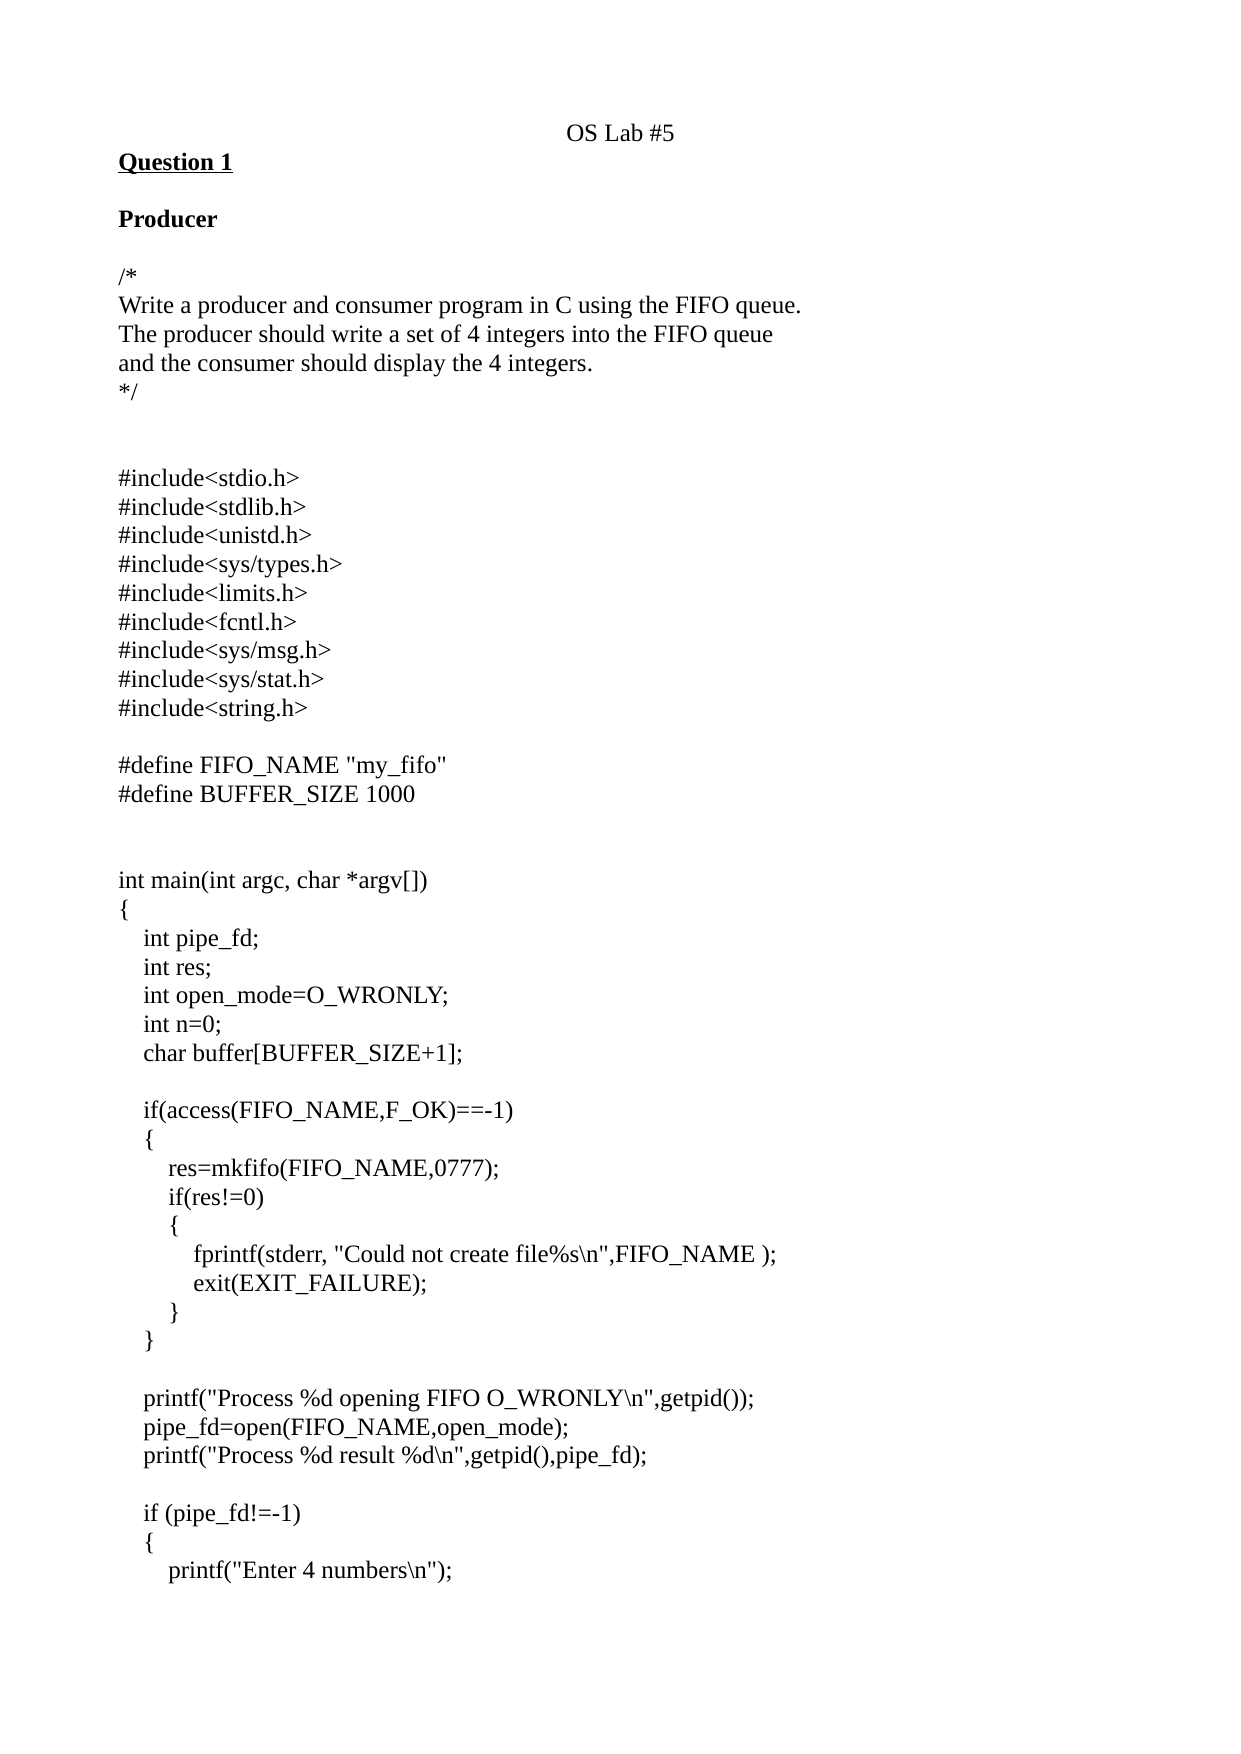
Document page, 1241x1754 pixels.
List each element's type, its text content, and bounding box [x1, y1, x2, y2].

text #include<string.h> [118, 693, 1122, 722]
text #include<sys/types.h> [118, 549, 1122, 578]
text #include<fcntl.h> [118, 607, 1122, 636]
text OS Lab #5 [118, 118, 1122, 147]
text printf("Process %d result %d\n",getpid(),pipe_fd); [118, 1441, 1122, 1469]
text { [118, 1527, 1122, 1556]
text int main(int argc, char *argv[]) [118, 866, 1122, 894]
text #include<stdio.h> [118, 463, 1122, 492]
text #include<stdlib.h> [118, 492, 1122, 521]
text printf("Process %d opening FIFO O_WRONLY\n",getpid()); [118, 1383, 1122, 1412]
text { [118, 894, 1122, 923]
text if(res!=0) [118, 1182, 1122, 1211]
text pipe_fd=open(FIFO_NAME,open_mode); [118, 1412, 1122, 1441]
text int n=0; [118, 1009, 1122, 1038]
text The producer should write a set of 4 integers into the FIFO queue [118, 319, 1122, 348]
text printf("Enter 4 numbers\n"); [118, 1556, 1122, 1584]
text { [118, 1211, 1122, 1239]
text int open_mode=O_WRONLY; [118, 981, 1122, 1009]
text #define BUFFER_SIZE 1000 [118, 779, 1122, 808]
text exit(EXIT_FAILURE); [118, 1268, 1122, 1297]
text #include<sys/msg.h> [118, 636, 1122, 664]
text /* [118, 262, 1122, 291]
text int pipe_fd; [118, 923, 1122, 952]
text Producer [118, 204, 1122, 233]
text if (pipe_fd!=-1) [118, 1498, 1122, 1527]
text } [118, 1297, 1122, 1326]
text #define FIFO_NAME "my_fifo" [118, 751, 1122, 779]
text int res; [118, 952, 1122, 981]
text Write a producer and consumer program in C using the FIFO queue. [118, 291, 1122, 319]
text fprintf(stderr, "Could not create file%s\n",FIFO_NAME ); [118, 1239, 1122, 1268]
text if(access(FIFO_NAME,F_OK)==-1) [118, 1096, 1122, 1124]
text Question 1 [118, 147, 1122, 176]
text */ [118, 377, 1122, 406]
text } [118, 1326, 1122, 1354]
text #include<unistd.h> [118, 521, 1122, 549]
text char buffer[BUFFER_SIZE+1]; [118, 1038, 1122, 1067]
text and the consumer should display the 4 integers. [118, 348, 1122, 377]
text res=mkfifo(FIFO_NAME,0777); [118, 1153, 1122, 1182]
text { [118, 1124, 1122, 1153]
text #include<limits.h> [118, 578, 1122, 607]
text #include<sys/stat.h> [118, 664, 1122, 693]
